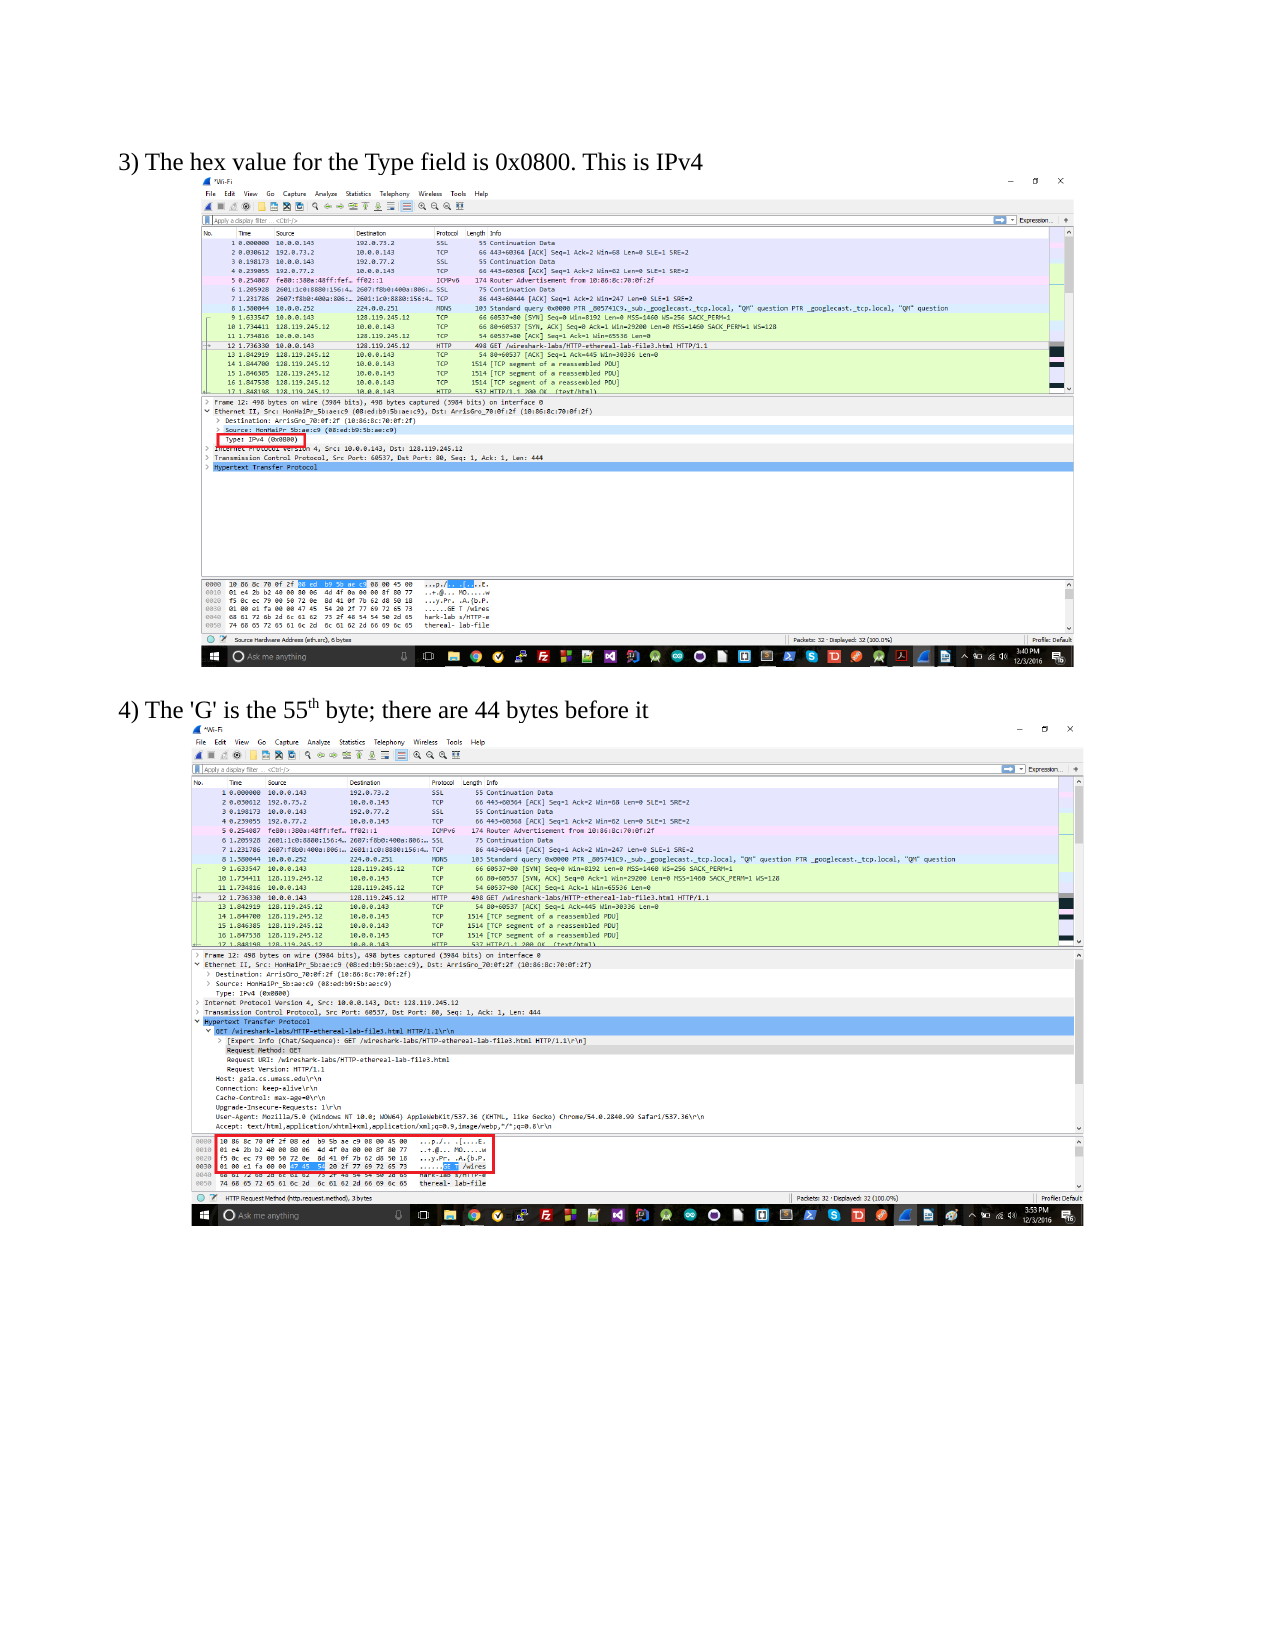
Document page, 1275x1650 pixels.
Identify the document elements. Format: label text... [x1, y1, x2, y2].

text 3) The hex value for the Type field is 0x0800. This is IPv4 [118, 147, 1157, 176]
text 4) The 'G' is the 55th byte; there are 44 bytes before it [118, 695, 1157, 724]
picture [191, 723, 1084, 1226]
picture [201, 175, 1074, 667]
